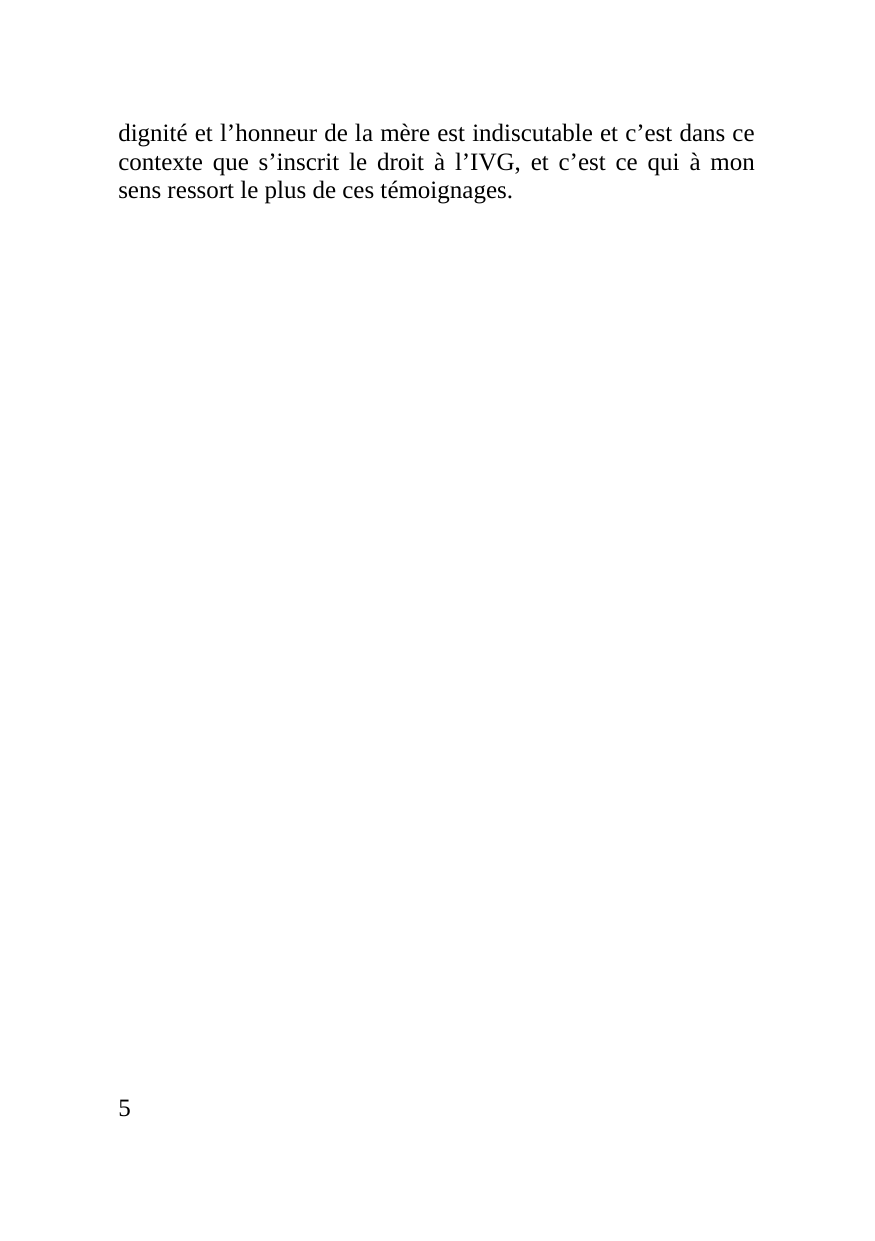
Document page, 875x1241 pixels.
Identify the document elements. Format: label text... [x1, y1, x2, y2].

text dignité et l’honneur de la mère est indiscutable et c’est dans ce contexte que s’inscrit le droit à l’IVG, et c’est ce qui à mon sens ressort le plus de ces témoignages. [118, 118, 756, 204]
